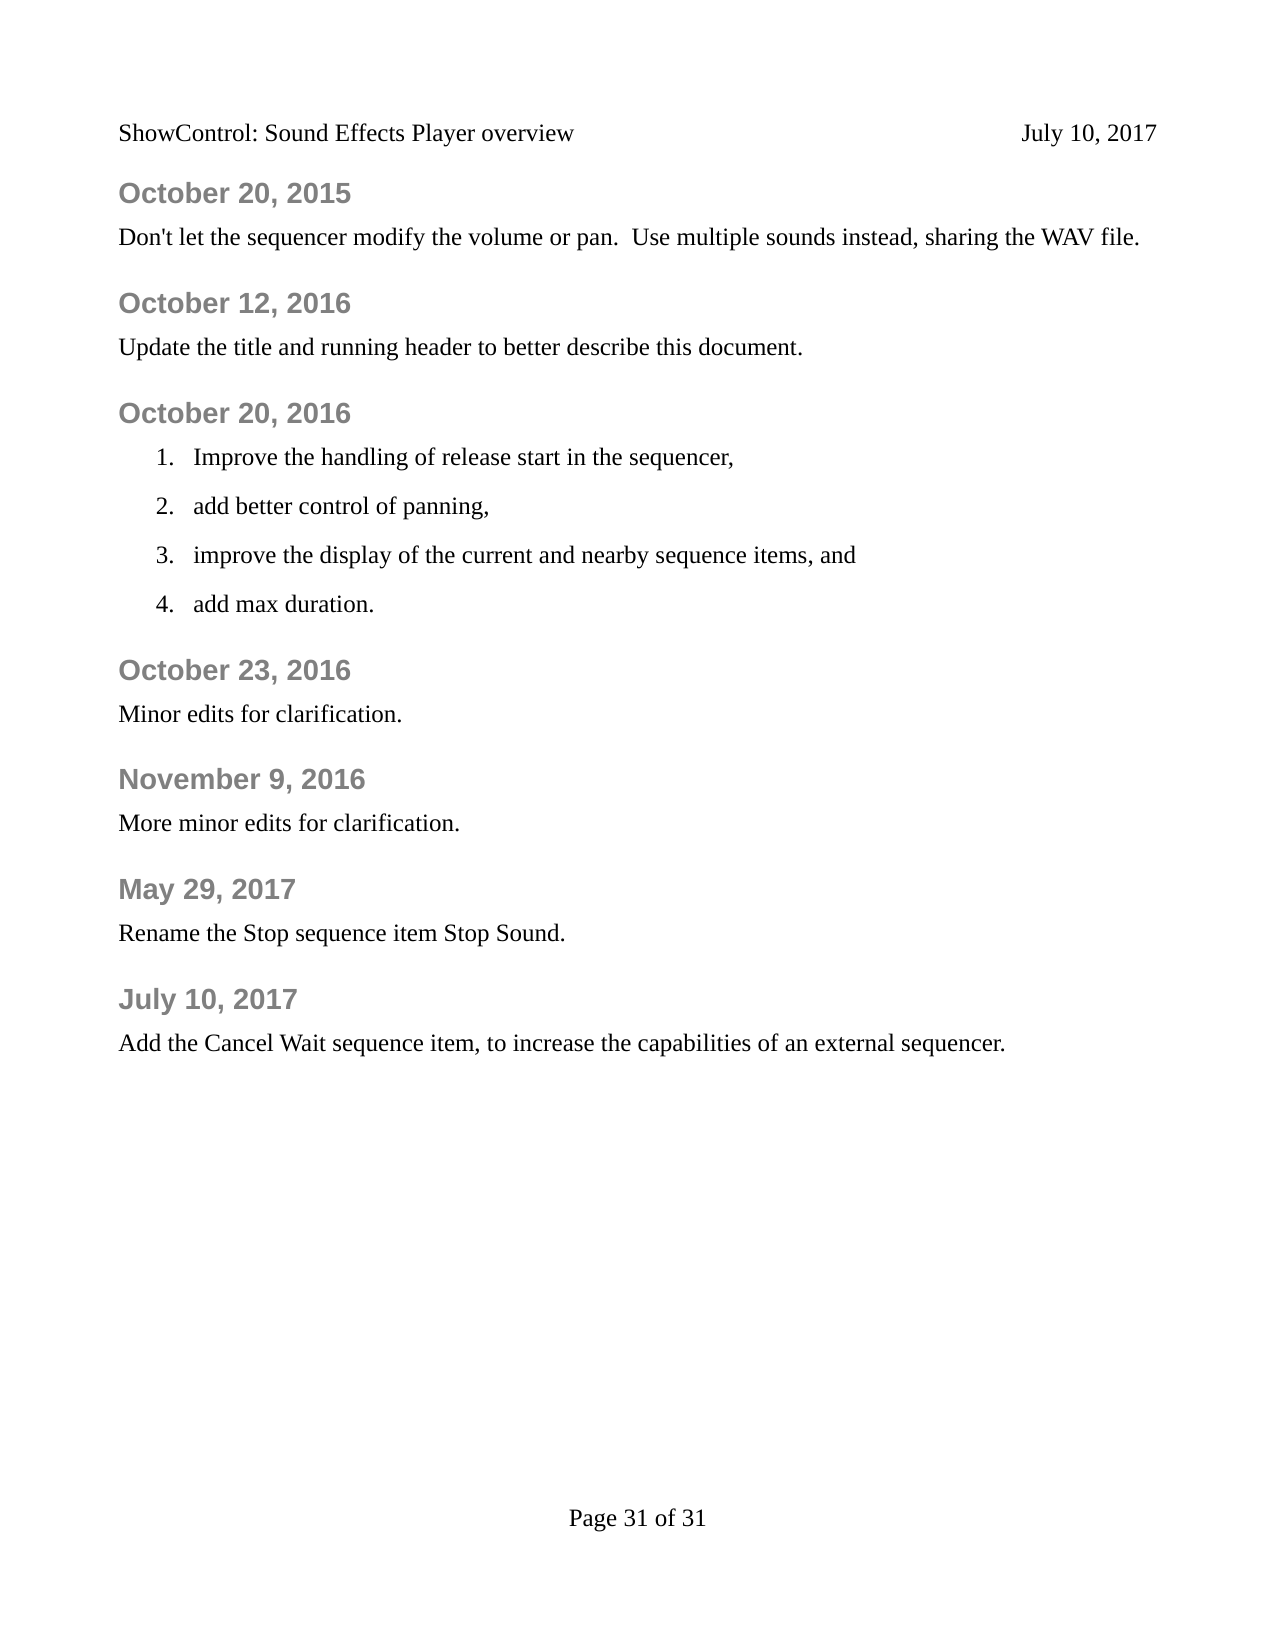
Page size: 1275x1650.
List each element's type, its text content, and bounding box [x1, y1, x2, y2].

text Rename the Stop sequence item Stop Sound. [118, 918, 1157, 947]
list improve the display of the current and nearby sequence items, and [156, 540, 1157, 569]
subtitle October 20, 2016 [118, 396, 1157, 429]
list add max duration. [156, 589, 1157, 618]
text Don't let the sequencer modify the volume or pan. Use multiple sounds instead, sharing the WAV file. [118, 222, 1157, 251]
subtitle July 10, 2017 [118, 982, 1157, 1015]
list add better control of panning, [156, 491, 1157, 519]
text Update the title and running header to better describe this document. [118, 332, 1157, 361]
subtitle October 20, 2015 [118, 176, 1157, 210]
list Improve the handling of release start in the sequencer, [156, 442, 1157, 471]
subtitle October 23, 2016 [118, 653, 1157, 686]
text Add the Cancel Wait sequence item, to increase the capabilities of an external sequencer. [118, 1028, 1157, 1056]
subtitle May 29, 2017 [118, 872, 1157, 906]
text More minor edits for clarification. [118, 808, 1157, 837]
subtitle November 9, 2016 [118, 762, 1157, 796]
text Minor edits for clarification. [118, 699, 1157, 727]
subtitle October 12, 2016 [118, 286, 1157, 319]
